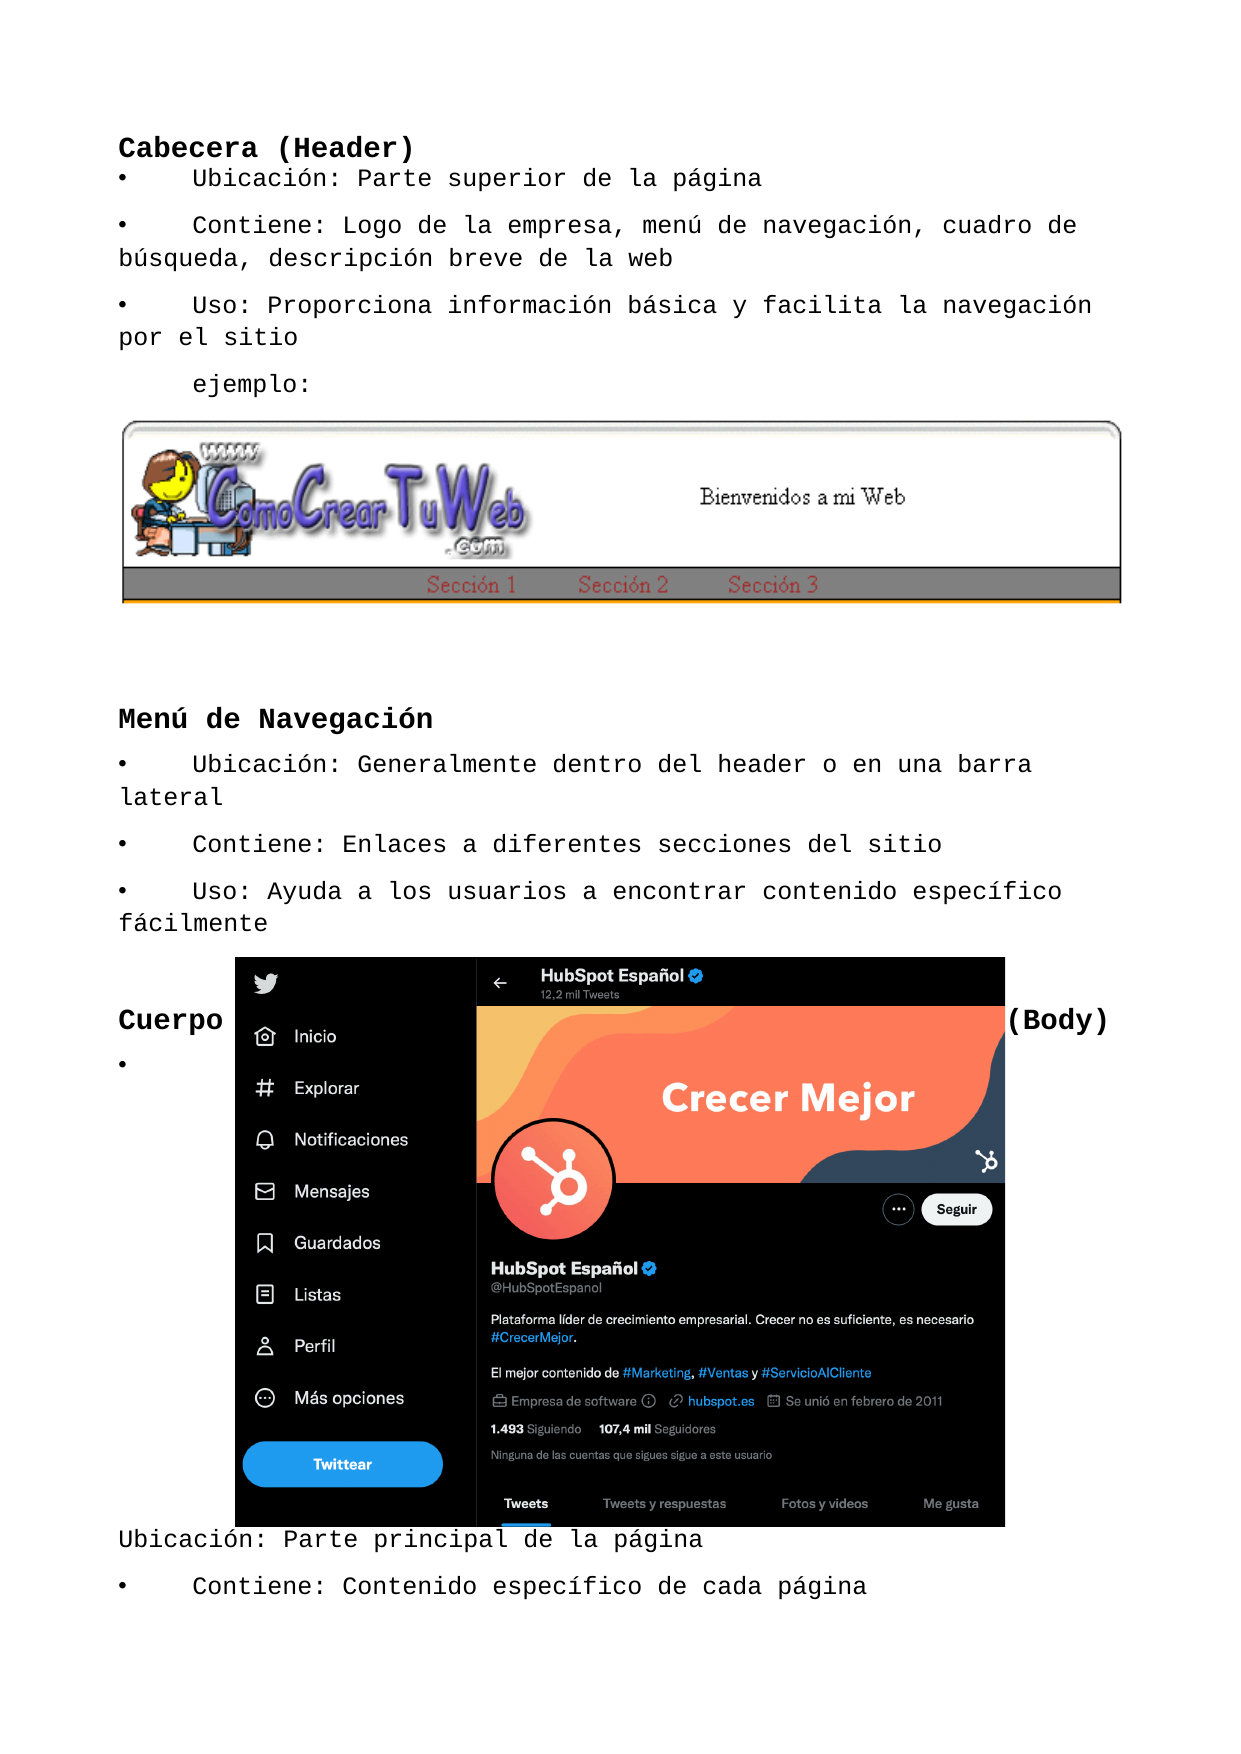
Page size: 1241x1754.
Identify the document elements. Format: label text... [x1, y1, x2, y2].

subtitle Cabecera (Header) [118, 133, 1122, 166]
list Contiene: Contenido específico de cada página [118, 1574, 1122, 1602]
list Ubicación: Parte principal de la página [118, 1052, 1122, 1555]
subtitle Cuerpo [118, 1005, 235, 1038]
list Uso: Proporciona información básica y facilita la navegación por el sitio [118, 292, 1122, 353]
text ejemplo: [118, 372, 1122, 400]
list Contiene: Logo de la empresa, menú de navegación, cuadro de búsqueda, descripción breve de la web [118, 213, 1122, 274]
subtitle Menú de Navegación [118, 704, 1122, 737]
list Uso: Ayuda a los usuarios a encontrar contenido específico fácilmente [118, 878, 1122, 939]
list Contiene: Enlaces a diferentes secciones del sitio [118, 831, 1122, 859]
list Ubicación: Parte superior de la página [118, 166, 1122, 194]
list Ubicación: Generalmente dentro del header o en una barra lateral [118, 752, 1122, 812]
subtitle (Body) [1005, 1005, 1122, 1038]
